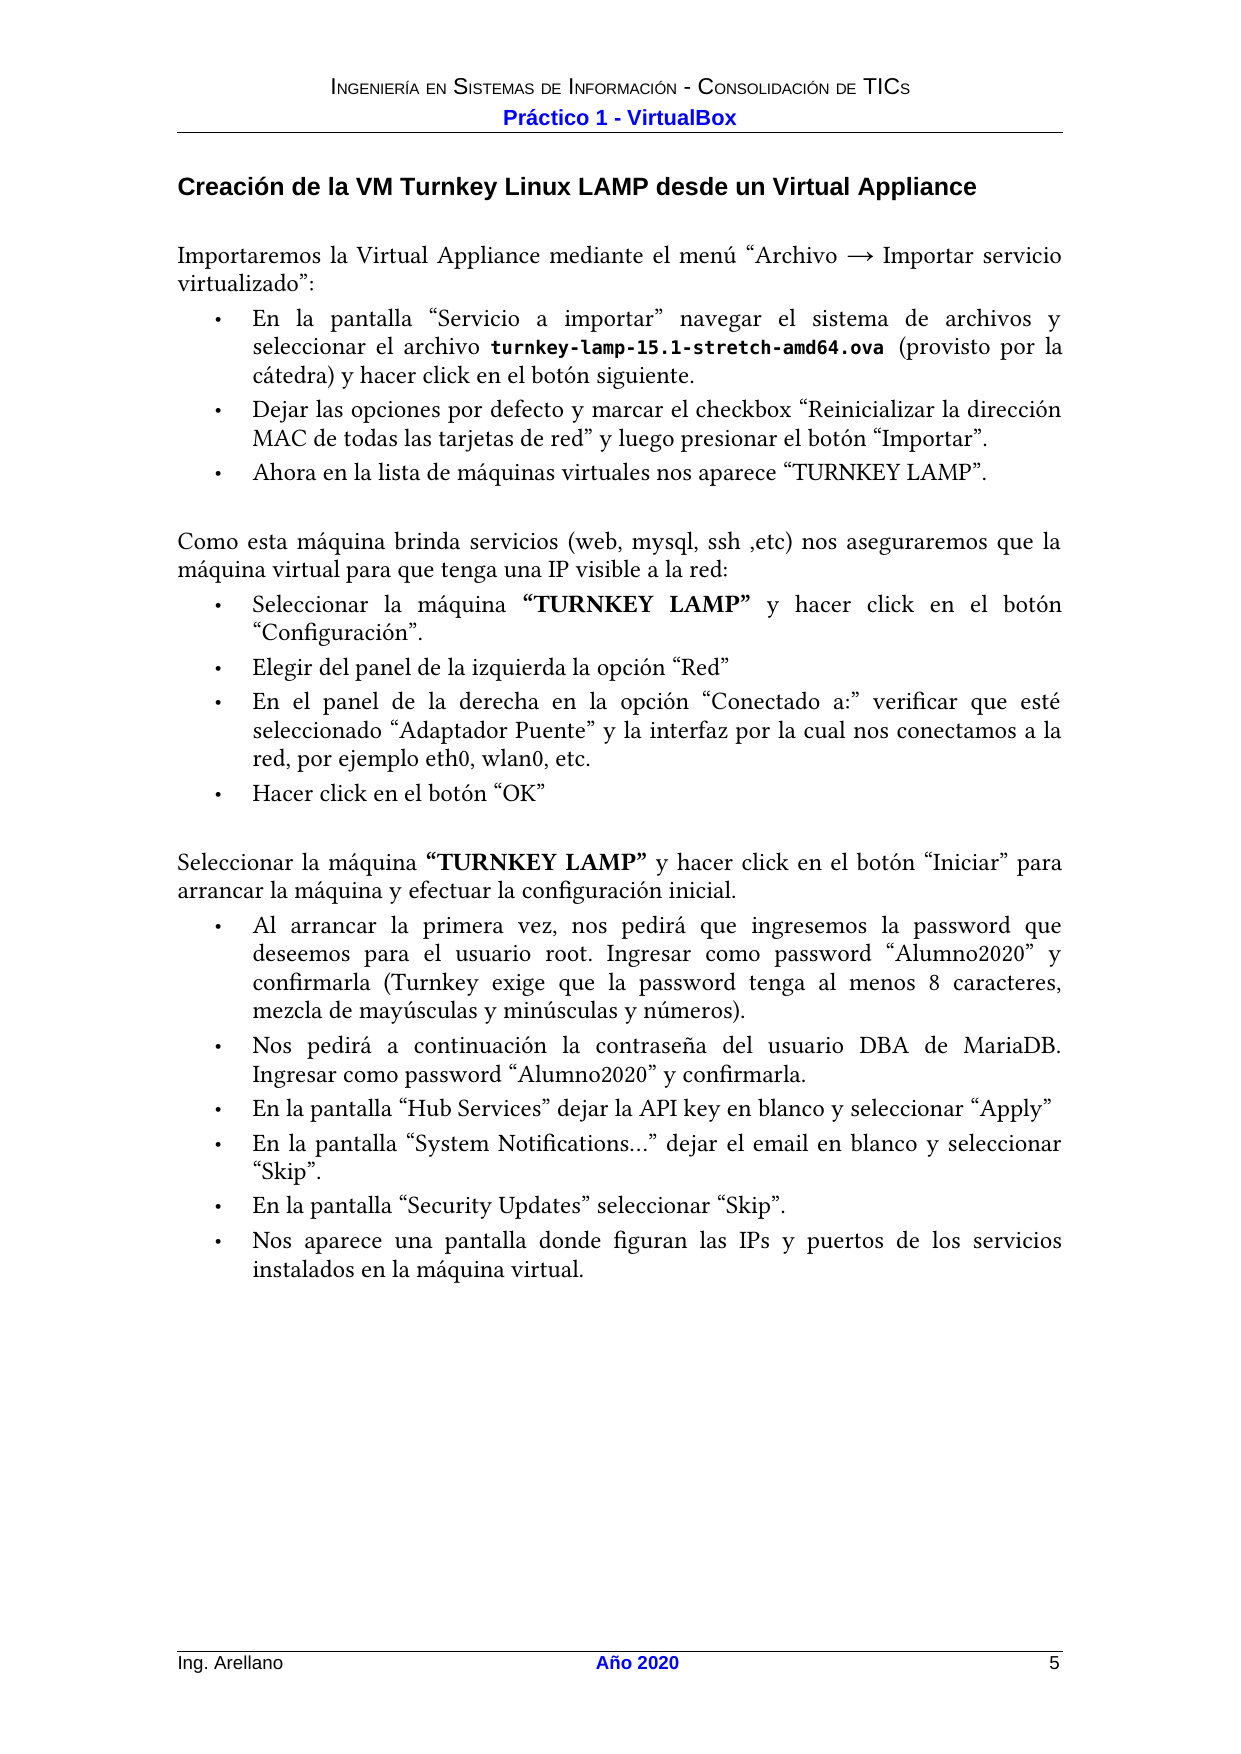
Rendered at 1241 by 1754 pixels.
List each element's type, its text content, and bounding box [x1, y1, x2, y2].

list Seleccionar la máquina “TURNKEY LAMP” y hacer click en el botón “Configuración”. [215, 590, 1063, 647]
text Como esta máquina brinda servicios (web, mysql, ssh ,etc) nos aseguraremos que la máquina virtual para que tenga una IP visible a la red: [177, 527, 1063, 584]
list En la pantalla “Hub Services” dejar la API key en blanco y seleccionar “Apply” [215, 1094, 1063, 1123]
list En la pantalla “System Notifications...” dejar el email en blanco y seleccionar “Skip”. [215, 1129, 1063, 1186]
list Nos aparece una pantalla donde figuran las IPs y puertos de los servicios instalados en la máquina virtual. [215, 1226, 1063, 1283]
list Ahora en la lista de máquinas virtuales nos aparece “TURNKEY LAMP”. [215, 458, 1063, 487]
list Al arrancar la primera vez, nos pedirá que ingresemos la password que deseemos para el usuario root. Ingresar como password “Alumno2020” y confirmarla (Turnkey exige que la password tenga al menos 8 caracteres, mezcla de mayúsculas y minúsculas y números). [215, 911, 1063, 1025]
subtitle Creación de la VM Turnkey Linux LAMP desde un Virtual Appliance [177, 173, 1063, 201]
list Hacer click en el botón “OK” [215, 779, 1063, 808]
list En la pantalla “Servicio a importar” navegar el sistema de archivos y seleccionar el archivo turnkey-lamp-15.1-stretch-amd64.ova (provisto por la cátedra) y hacer click en el botón siguiente. [215, 304, 1063, 389]
list En la pantalla “Security Updates” seleccionar “Skip”. [215, 1192, 1063, 1220]
list Dejar las opciones por defecto y marcar el checkbox “Reinicializar la dirección MAC de todas las tarjetas de red” y luego presionar el botón “Importar”. [215, 396, 1063, 453]
list En el panel de la derecha en la opción “Conectado a:” verificar que esté seleccionado “Adaptador Puente” y la interfaz por la cual nos conectamos a la red, por ejemplo eth0, wlan0, etc. [215, 687, 1063, 773]
text Seleccionar la máquina “TURNKEY LAMP” y hacer click en el botón “Iniciar” para arrancar la máquina y efectuar la configuración inicial. [177, 848, 1063, 905]
list Elegir del panel de la izquierda la opción “Red” [215, 653, 1063, 682]
text Importaremos la Virtual Appliance mediante el menú “Archivo → Importar servicio virtualizado”: [177, 241, 1063, 298]
list Nos pedirá a continuación la contraseña del usuario DBA de MariaDB. Ingresar como password “Alumno2020” y confirmarla. [215, 1031, 1063, 1088]
